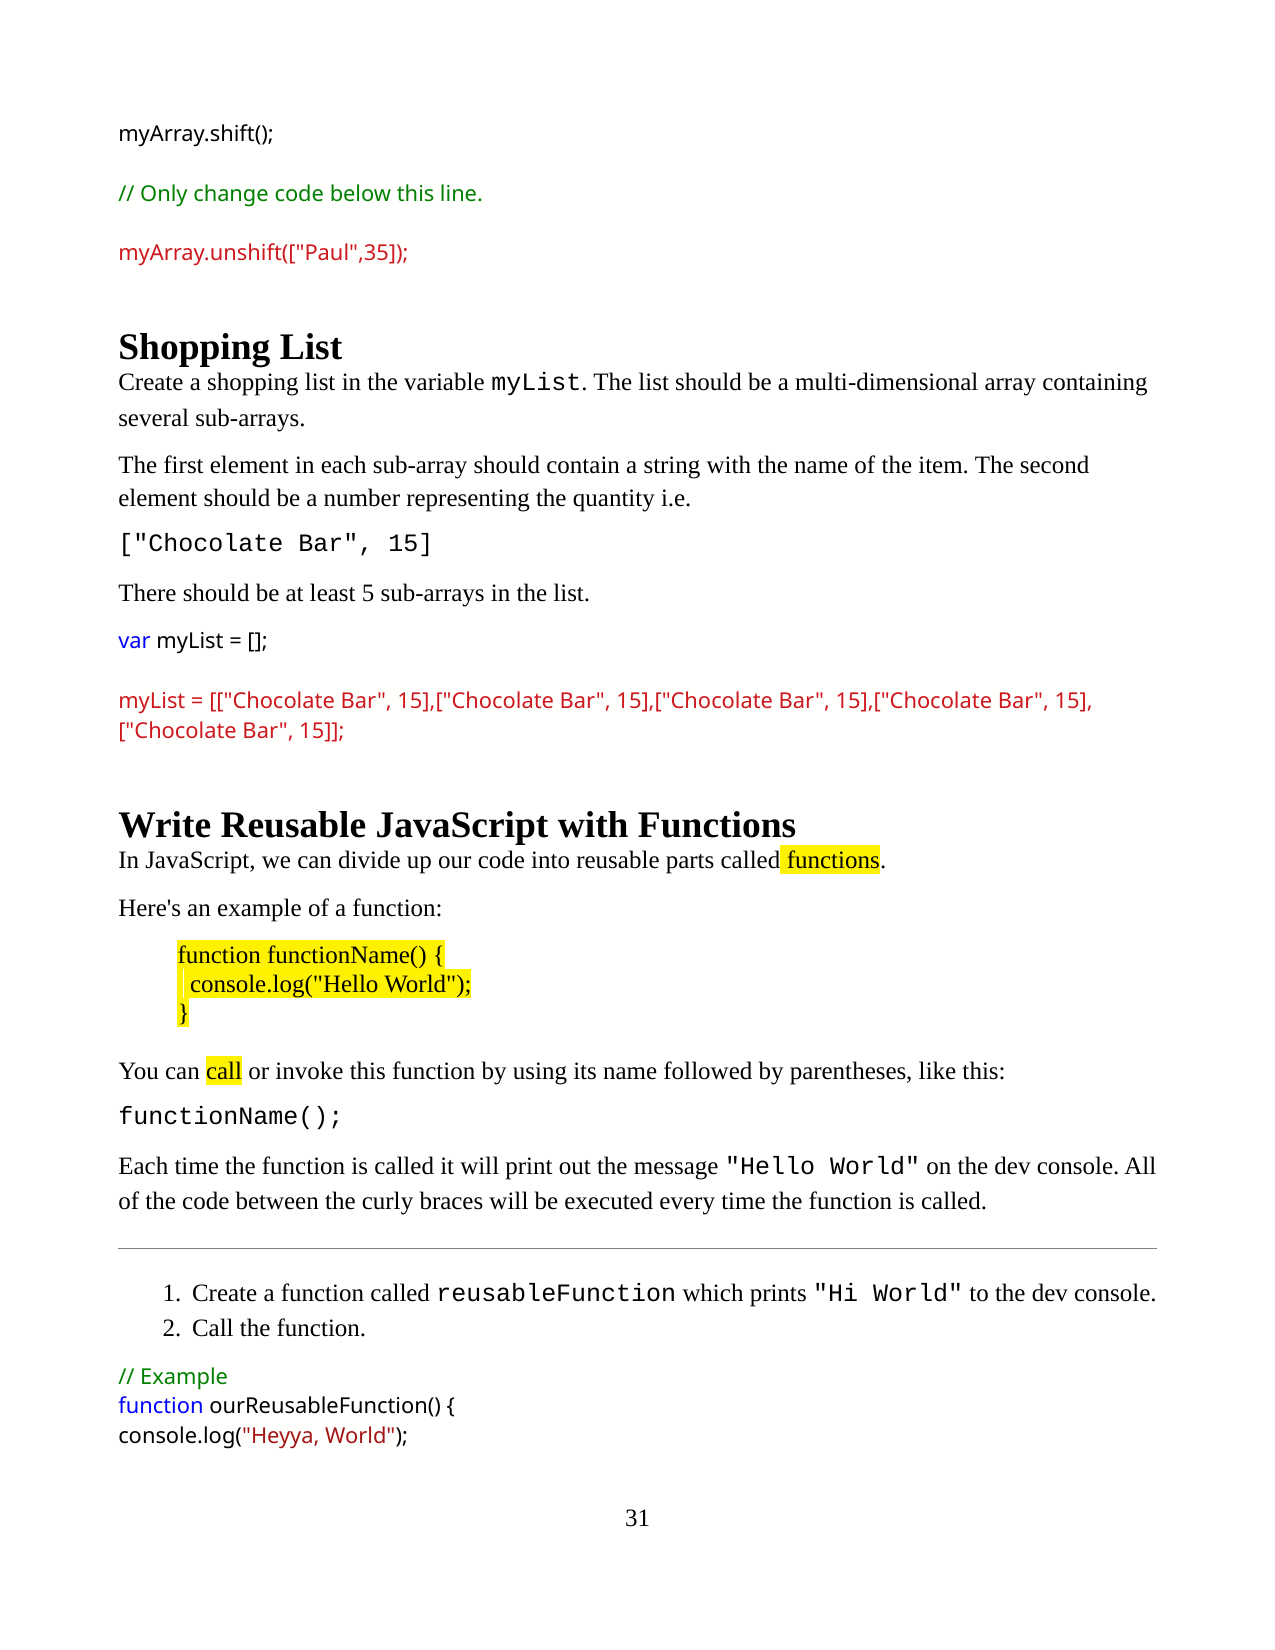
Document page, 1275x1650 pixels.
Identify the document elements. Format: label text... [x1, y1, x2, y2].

text function ourReusableFunction() { [118, 1391, 1157, 1420]
text var myList = []; [118, 626, 1157, 655]
text In JavaScript, we can divide up our code into reusable parts called functions. [118, 845, 1157, 874]
text functionName(); [118, 1104, 1157, 1132]
text console.log("Heyya, World"); [118, 1420, 1157, 1450]
list Call the function. [162, 1313, 1157, 1342]
text myArray.shift(); [118, 118, 1157, 148]
subtitle Shopping List [118, 324, 1157, 367]
text Here's an example of a function: [118, 893, 1157, 922]
text Each time the function is called it will print out the message "Hello World" on the dev console. All of the code between the curly braces will be executed every time the function is called. [118, 1151, 1157, 1215]
text myList = [["Chocolate Bar", 15],["Chocolate Bar", 15],["Chocolate Bar", 15],["Chocolate Bar", 15],["Chocolate Bar", 15]]; [118, 685, 1157, 744]
text You can call or invoke this function by using its name followed by parentheses, like this: [118, 1056, 1157, 1085]
text function functionName() { console.log("Hello World"); } [177, 940, 1098, 1027]
text // Only change code below this line. [118, 178, 1157, 207]
text The first element in each sub-array should contain a string with the name of the item. The second element should be a number representing the quantity i.e. [118, 450, 1157, 512]
text // Example [118, 1361, 1157, 1391]
subtitle Write Reusable JavaScript with Functions [118, 802, 1157, 845]
text There should be at least 5 sub-arrays in the list. [118, 578, 1157, 607]
text myArray.unshift(["Paul",35]); [118, 237, 1157, 267]
text ["Chocolate Bar", 15] [118, 531, 1157, 559]
text Create a shopping list in the variable myList. The list should be a multi-dimensional array containing several sub-arrays. [118, 367, 1157, 431]
list Create a function called reusableFunction which prints "Hi World" to the dev console. [162, 1278, 1157, 1308]
